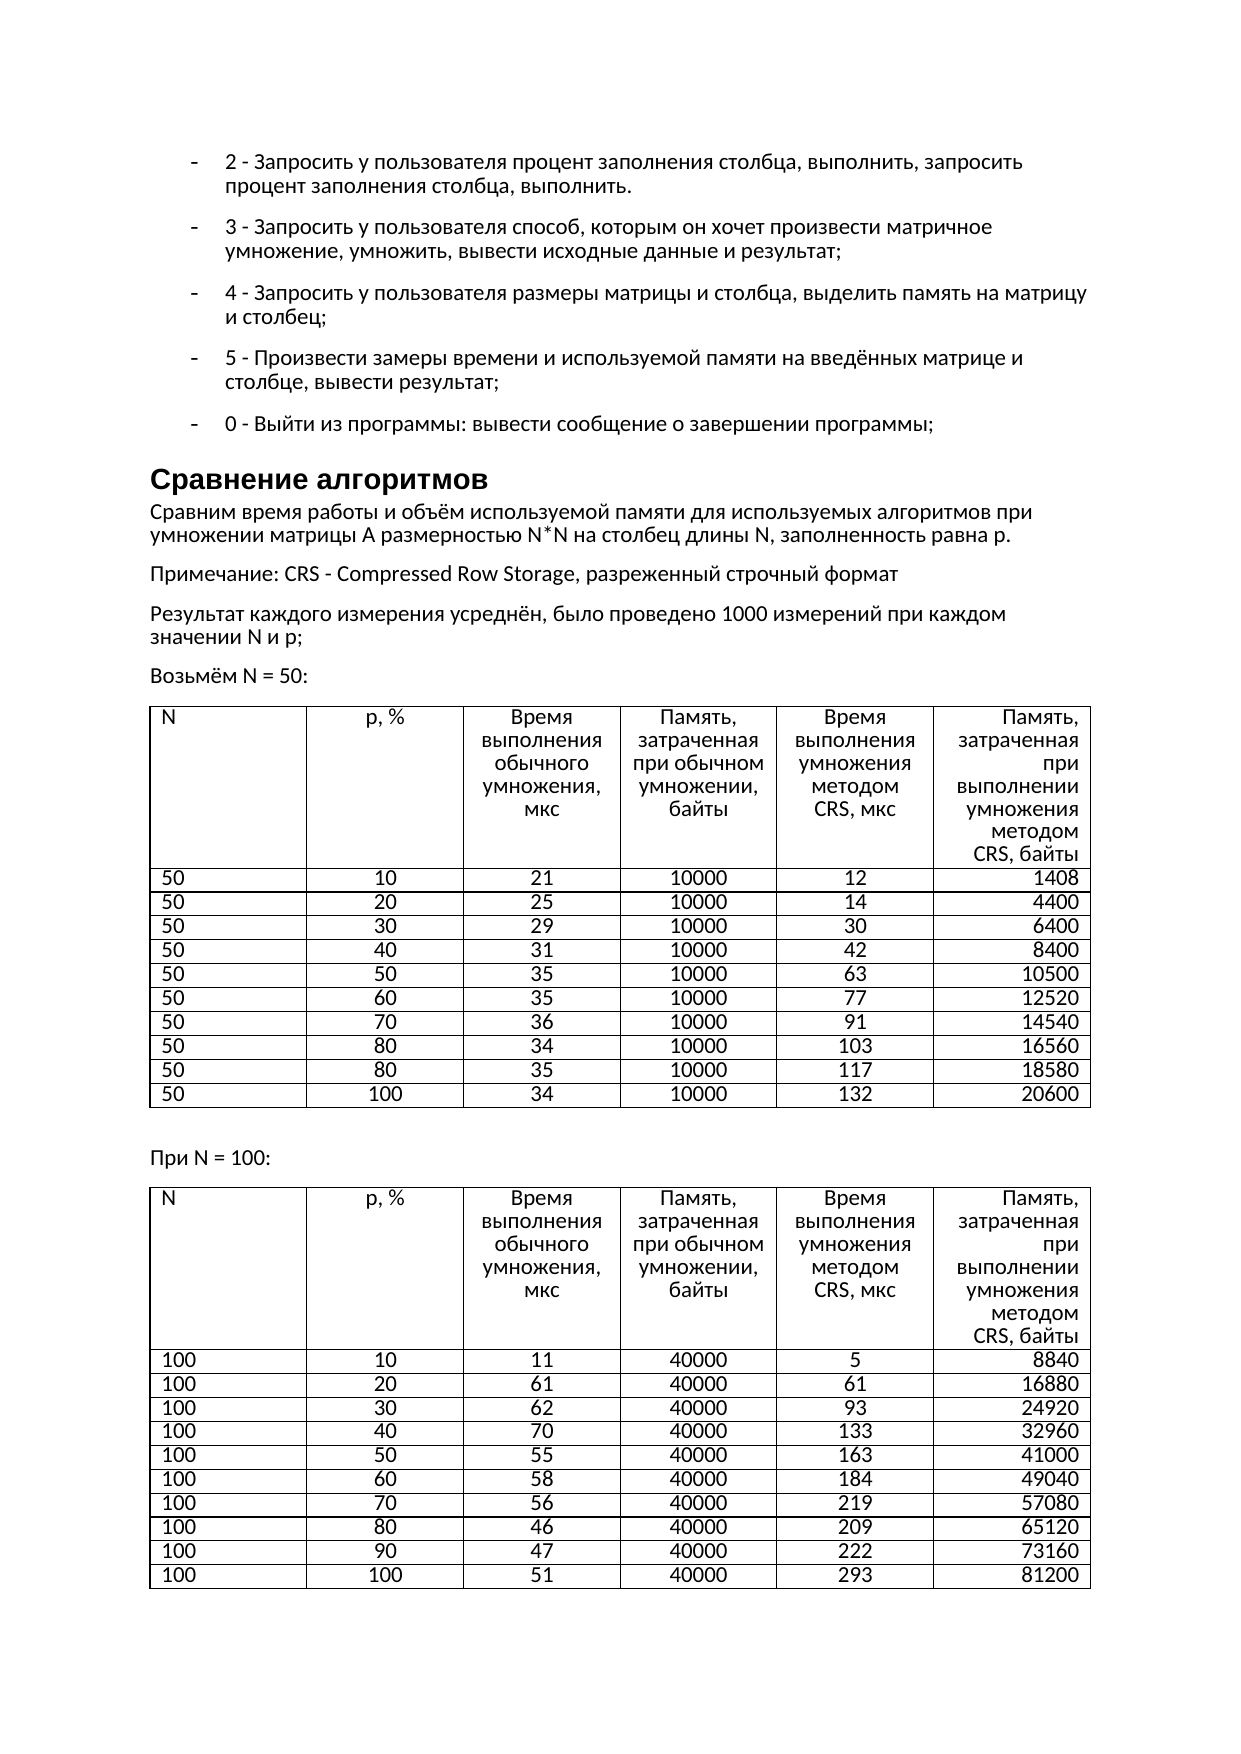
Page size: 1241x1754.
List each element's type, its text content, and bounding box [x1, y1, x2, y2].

list 5 - Произвести замеры времени и используемой памяти на введённых матрице и столбце, вывести результат; [187, 347, 1090, 395]
table_cell 50 [151, 1084, 306, 1107]
table_cell 93 [777, 1398, 933, 1421]
list 0 - Выйти из программы: вывести сообщение о завершении программы; [187, 412, 1090, 438]
table_cell 10000 [621, 893, 776, 915]
table_cell 100 [151, 1565, 306, 1588]
table_cell 20 [307, 893, 463, 915]
table_cell 10000 [621, 1060, 776, 1083]
table_cell 35 [464, 1060, 620, 1083]
table_cell 100 [151, 1422, 306, 1444]
text Результат каждого измерения усреднён, было проведено 1000 измерений при каждом значении N и p; [150, 604, 1090, 650]
table_cell 8840 [934, 1350, 1090, 1373]
table_cell 51 [464, 1565, 620, 1588]
table_cell 10000 [621, 988, 776, 1011]
table_cell 8400 [934, 940, 1090, 963]
table_header Память, затраченная при обычном умножении, байты [621, 707, 776, 867]
list 4 - Запросить у пользователя размеры матрицы и столбца, выделить память на матрицу и столбец; [187, 281, 1090, 330]
table_cell 4400 [934, 893, 1090, 915]
table_cell 5 [777, 1350, 933, 1373]
table_cell 40000 [621, 1398, 776, 1421]
table_header Память, затраченная при выполнении умножения методом CRS, байты [934, 1188, 1090, 1349]
table_header N [151, 707, 306, 867]
table_header p, % [307, 707, 463, 867]
table_header Память, затраченная при обычном умножении, байты [621, 1188, 776, 1349]
table_cell 40000 [621, 1565, 776, 1588]
table_cell 219 [777, 1494, 933, 1516]
table_cell 61 [464, 1374, 620, 1397]
table_cell 10 [307, 1350, 463, 1373]
table_cell 60 [307, 988, 463, 1011]
table_cell 30 [777, 916, 933, 939]
subtitle Сравнение алгоритмов [150, 463, 1090, 496]
table_cell 100 [151, 1350, 306, 1373]
table_cell 18580 [934, 1060, 1090, 1083]
table_cell 20600 [934, 1084, 1090, 1107]
table_cell 10000 [621, 1084, 776, 1107]
table_cell 77 [777, 988, 933, 1011]
table_cell 35 [464, 988, 620, 1011]
table_cell 50 [151, 940, 306, 963]
text Сравним время работы и объём используемой памяти для используемых алгоритмов при умножении матрицы A размерностью N*N на столбец длины N, заполненность равна p. [150, 502, 1090, 548]
table_cell 40000 [621, 1494, 776, 1516]
table_header p, % [307, 1188, 463, 1349]
table_cell 63 [777, 964, 933, 987]
table_cell 50 [151, 1060, 306, 1083]
table_cell 40000 [621, 1470, 776, 1492]
table_cell 14540 [934, 1012, 1090, 1035]
table_cell 40000 [621, 1446, 776, 1468]
table_cell 31 [464, 940, 620, 963]
table_cell 65120 [934, 1518, 1090, 1540]
table_cell 10000 [621, 964, 776, 987]
table_cell 163 [777, 1446, 933, 1468]
table_cell 58 [464, 1470, 620, 1492]
table_cell 40000 [621, 1518, 776, 1540]
table_cell 184 [777, 1470, 933, 1492]
table_cell 50 [151, 988, 306, 1011]
table_cell 10000 [621, 1012, 776, 1035]
table_cell 70 [307, 1494, 463, 1516]
table_cell 10000 [621, 916, 776, 939]
table_cell 11 [464, 1350, 620, 1373]
table_cell 10 [307, 869, 463, 891]
table_cell 55 [464, 1446, 620, 1468]
table_cell 80 [307, 1036, 463, 1059]
table_cell 40000 [621, 1422, 776, 1444]
table_cell 35 [464, 964, 620, 987]
table_cell 41000 [934, 1446, 1090, 1468]
table_cell 30 [307, 916, 463, 939]
table_cell 42 [777, 940, 933, 963]
table_cell 100 [151, 1494, 306, 1516]
table_cell 49040 [934, 1470, 1090, 1492]
table_cell 100 [307, 1084, 463, 1107]
table_cell 80 [307, 1518, 463, 1540]
table_cell 100 [151, 1470, 306, 1492]
table_cell 70 [307, 1012, 463, 1035]
table_cell 293 [777, 1565, 933, 1588]
table_cell 81200 [934, 1565, 1090, 1588]
table_cell 100 [151, 1518, 306, 1540]
table_cell 73160 [934, 1541, 1090, 1564]
table_cell 40000 [621, 1374, 776, 1397]
table_cell 62 [464, 1398, 620, 1421]
table_header N [151, 1188, 306, 1349]
table_cell 30 [307, 1398, 463, 1421]
table_cell 100 [151, 1541, 306, 1564]
table_cell 209 [777, 1518, 933, 1540]
table_cell 103 [777, 1036, 933, 1059]
table_header Время выполнения обычного умножения, мкс [464, 707, 620, 867]
table_cell 16880 [934, 1374, 1090, 1397]
table_cell 50 [151, 1036, 306, 1059]
table_cell 56 [464, 1494, 620, 1516]
table_cell 57080 [934, 1494, 1090, 1516]
table_cell 100 [151, 1446, 306, 1468]
table_cell 100 [151, 1374, 306, 1397]
table_cell 29 [464, 916, 620, 939]
table_header Время выполнения обычного умножения, мкс [464, 1188, 620, 1349]
table_cell 100 [307, 1565, 463, 1588]
table_cell 50 [151, 893, 306, 915]
table_cell 61 [777, 1374, 933, 1397]
table_cell 34 [464, 1036, 620, 1059]
table_cell 10000 [621, 1036, 776, 1059]
table_cell 100 [151, 1398, 306, 1421]
table_cell 90 [307, 1541, 463, 1564]
table_cell 70 [464, 1422, 620, 1444]
table_cell 50 [307, 1446, 463, 1468]
table_cell 20 [307, 1374, 463, 1397]
text При N = 100: [150, 1148, 1090, 1171]
table_cell 14 [777, 893, 933, 915]
table_header Время выполнения умножения методом CRS, мкс [777, 1188, 933, 1349]
table_cell 1408 [934, 869, 1090, 891]
table_cell 12 [777, 869, 933, 891]
list 3 - Запросить у пользователя способ, которым он хочет произвести матричное умножение, умножить, вывести исходные данные и результат; [187, 216, 1090, 264]
table_cell 36 [464, 1012, 620, 1035]
table_cell 46 [464, 1518, 620, 1540]
table_cell 80 [307, 1060, 463, 1083]
table_cell 12520 [934, 988, 1090, 1011]
table_cell 40 [307, 1422, 463, 1444]
table_cell 60 [307, 1470, 463, 1492]
table_cell 132 [777, 1084, 933, 1107]
table_cell 40000 [621, 1541, 776, 1564]
table_cell 24920 [934, 1398, 1090, 1421]
table_cell 222 [777, 1541, 933, 1564]
table_cell 10000 [621, 869, 776, 891]
table_cell 50 [151, 964, 306, 987]
table_header Время выполнения умножения методом CRS, мкс [777, 707, 933, 867]
text Возьмём N = 50: [150, 666, 1090, 689]
table_cell 16560 [934, 1036, 1090, 1059]
table_cell 40 [307, 940, 463, 963]
table_cell 21 [464, 869, 620, 891]
table_cell 32960 [934, 1422, 1090, 1444]
table_cell 50 [151, 1012, 306, 1035]
table_cell 47 [464, 1541, 620, 1564]
table_cell 133 [777, 1422, 933, 1444]
table_cell 91 [777, 1012, 933, 1035]
table_cell 25 [464, 893, 620, 915]
table_cell 6400 [934, 916, 1090, 939]
table_cell 50 [151, 869, 306, 891]
table_cell 50 [307, 964, 463, 987]
list 2 - Запросить у пользователя процент заполнения столбца, выполнить, запросить процент заполнения столбца, выполнить. [187, 150, 1090, 199]
text Примечание: CRS - Compressed Row Storage, разреженный строчный формат [150, 564, 1090, 587]
table_cell 50 [151, 916, 306, 939]
table_cell 34 [464, 1084, 620, 1107]
table_cell 117 [777, 1060, 933, 1083]
table_cell 10500 [934, 964, 1090, 987]
table_cell 10000 [621, 940, 776, 963]
table_cell 40000 [621, 1350, 776, 1373]
table_header Память, затраченная при выполнении умножения методом CRS, байты [934, 707, 1090, 867]
